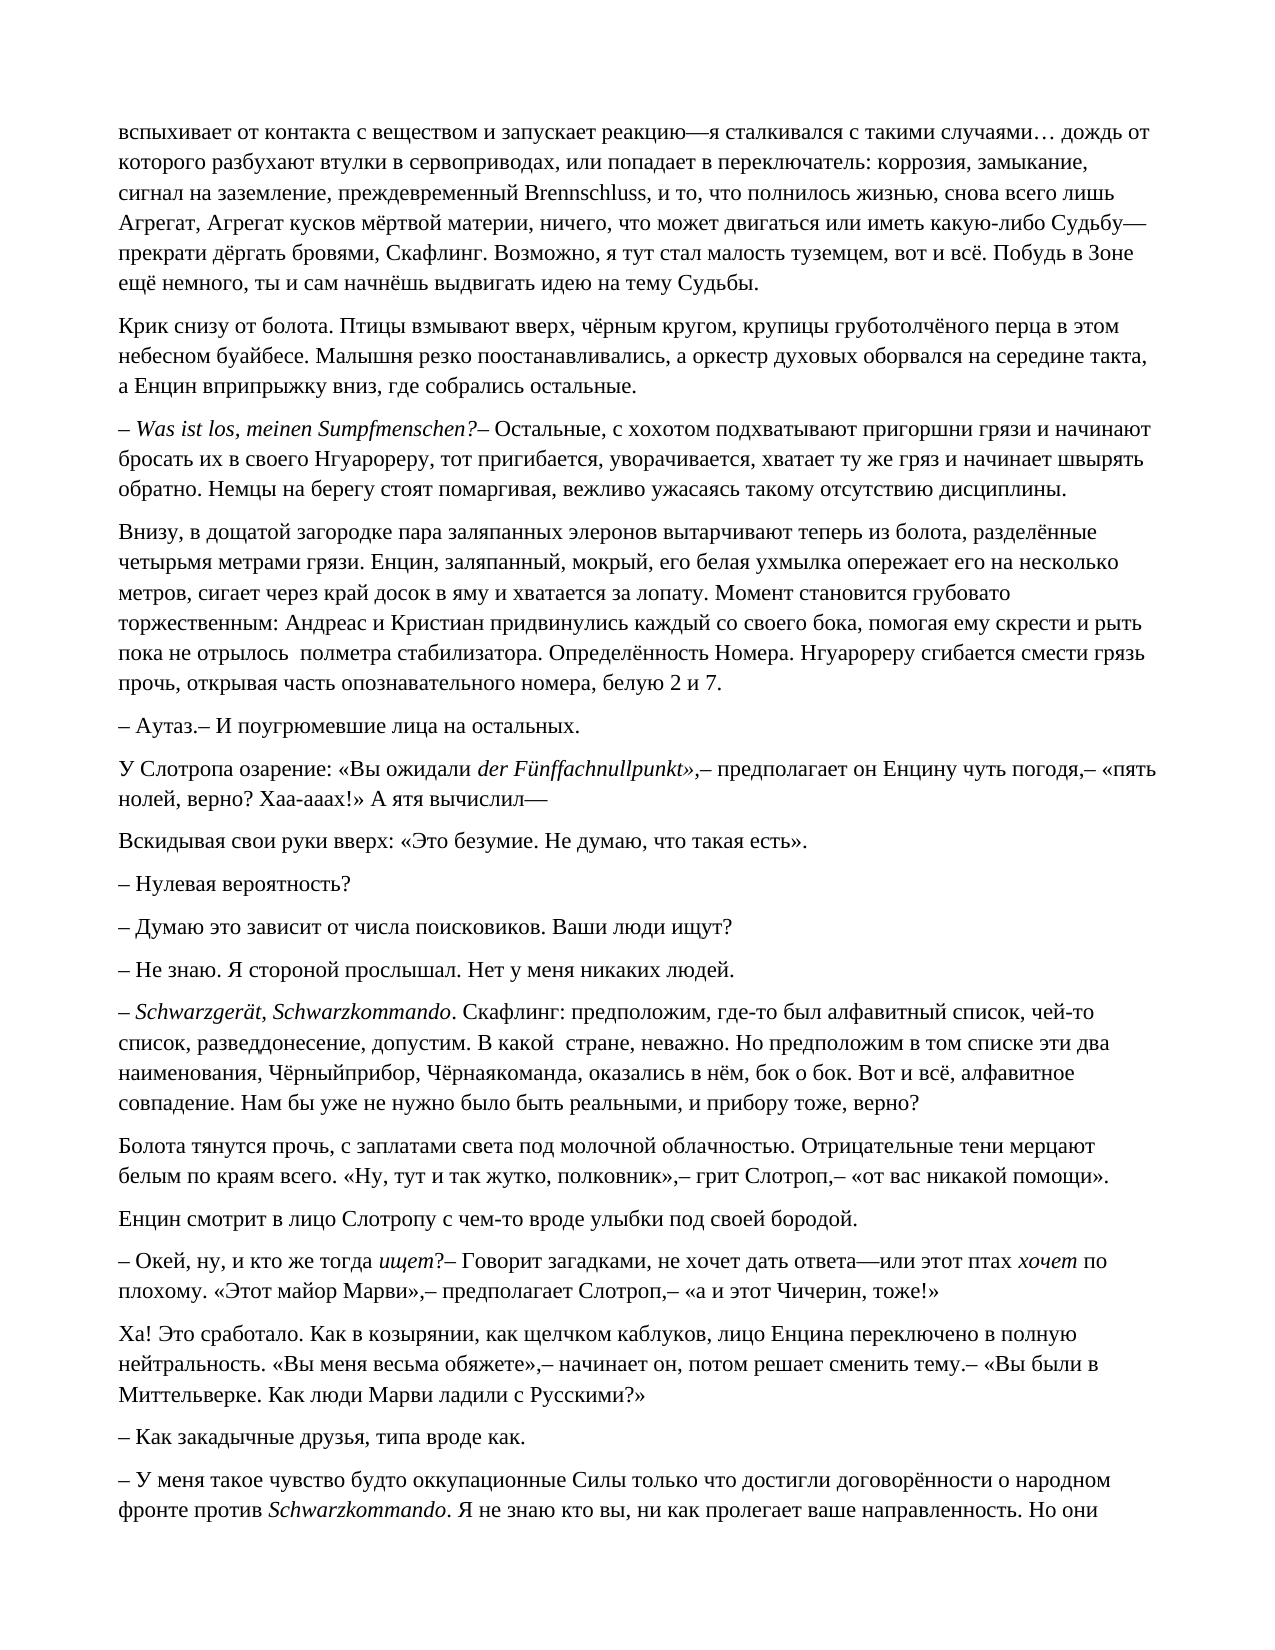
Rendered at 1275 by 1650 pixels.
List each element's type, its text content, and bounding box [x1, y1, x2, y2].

text вспыхивает от контакта с веществом и запускает реакцию—я сталкивался с такими случаями… дождь от которого разбухают втулки в сервоприводах, или попадает в переключатель: коррозия, замыкание, сигнал на заземление, преждевременный Brennschluss, и то, что полнилось жизнью, снова всего лишь Агрегат, Агрегат кусков мёртвой материи, ничего, что может двигаться или иметь какую-либо Судьбу—прекрати дёргать бровями, Скафлинг. Возможно, я тут стал малость туземцем, вот и всё. Побудь в Зоне ещё немного, ты и сам начнёшь выдвигать идею на тему Судьбы. [118, 118, 1157, 296]
text – Не знаю. Я стороной прослышал. Нет у меня никаких людей. [118, 956, 1157, 982]
text Вскидывая свои руки вверх: «Это безумие. Не думаю, что такая есть». [118, 827, 1157, 854]
text – Нулевая вероятность? [118, 870, 1157, 897]
text – У меня такое чувство будто оккупационные Силы только что достигли договорённости о народном фронте против Schwarzkommando. Я не знаю кто вы, ни как пролегает ваше направленность. Но они [118, 1466, 1157, 1523]
text – Окей, ну, и кто же тогда ищет?– Говорит загадками, не хочет дать ответа—или этот птах хочет по плохому. «Этот майор Марви»,– предполагает Слотроп,– «а и этот Чичерин, тоже!» [118, 1247, 1157, 1304]
text Болота тянутся прочь, с заплатами света под молочной облачностью. Отрицательные тени мерцают белым по краям всего. «Ну, тут и так жутко, полковник»,– грит Слотроп,– «от вас никакой помощи». [118, 1132, 1157, 1188]
text Внизу, в дощатой загородке пара заляпанных элеронов вытарчивают теперь из болота, разделённые четырьмя метрами грязи. Енцин, заляпанный, мокрый, его белая ухмылка опережает его на несколько метров, сигает через край досок в яму и хватается за лопату. Момент становится грубовато торжественным: Андреас и Кристиан придвинулись каждый со своего бока, помогая ему скрести и рыть пока не отрылось полметра стабилизатора. Определённость Номера. Нгуарореру сгибается смести грязь прочь, открывая часть опознавательного номера, белую 2 и 7. [118, 518, 1157, 696]
text – Schwarzgerät, Schwarzkommando. Скафлинг: предположим, где-то был алфавитный список, чей-то список, разведдонесение, допустим. В какой стране, неважно. Но предположим в том списке эти два наименования, Чёрныйприбор, Чёрнаякоманда, оказались в нём, бок о бок. Вот и всё, алфавитное совпадение. Нам бы уже не нужно было быть реальными, и прибору тоже, верно? [118, 998, 1157, 1115]
text – Was ist los, meinen Sumpfmenschen?– Остальные, с хохотом подхватывают пригоршни грязи и начинают бросать их в своего Нгуарореру, тот пригибается, уворачивается, хватает ту же гряз и начинает швырять обратно. Немцы на берегу стоят помаргивая, вежливо ужасаясь такому отсутствию дисциплины. [118, 415, 1157, 502]
text Крик снизу от болота. Птицы взмывают вверх, чёрным кругом, крупицы груботолчёного перца в этом небесном буайбесе. Малышня резко поостанавливались, а оркестр духовых оборвался на середине такта, а Енцин вприпрыжку вниз, где собрались остальные. [118, 312, 1157, 399]
text Енцин смотрит в лицо Слотропу с чем-то вроде улыбки под своей бородой. [118, 1204, 1157, 1231]
text – Аутаз.– И поугрюмевшие лица на остальных. [118, 712, 1157, 738]
text Ха! Это сработало. Как в козырянии, как щелчком каблуков, лицо Енцина переключено в полную нейтральность. «Вы меня весьма обяжете»,– начинает он, потом решает сменить тему.– «Вы были в Миттельверке. Как люди Марви ладили с Русскими?» [118, 1320, 1157, 1407]
text – Думаю это зависит от числа поисковиков. Ваши люди ищут? [118, 913, 1157, 939]
text – Как закадычные друзья, типа вроде как. [118, 1423, 1157, 1450]
text У Слотропа озарение: «Вы ожидали der Fünffachnullpunkt»,– предполагает он Енцину чуть погодя,– «пять нолей, верно? Хаа-ааах!» А ятя вычислил— [118, 754, 1157, 811]
